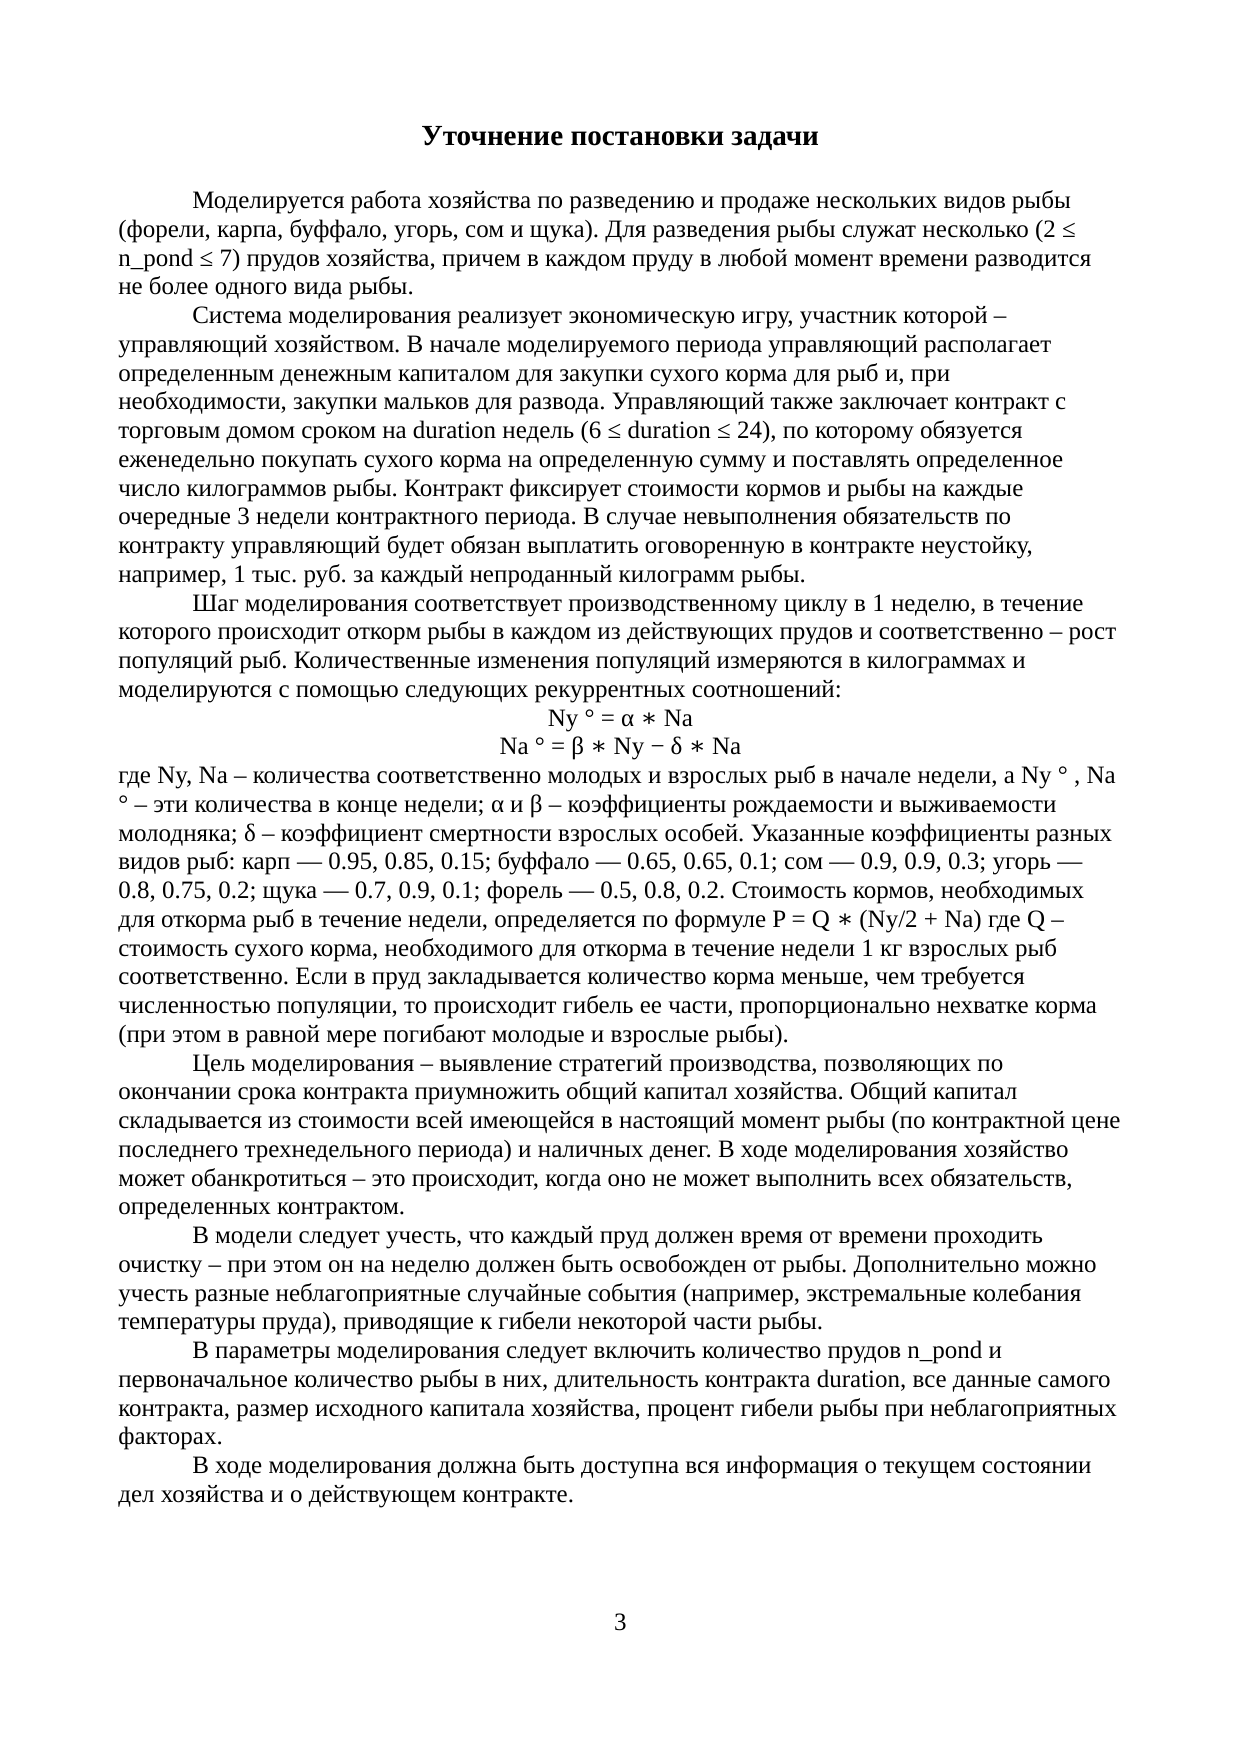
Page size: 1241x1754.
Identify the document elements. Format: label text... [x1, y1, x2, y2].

text Ny ° = α ∗ Na [118, 703, 1122, 731]
text Шаг моделирования соответствует производственному циклу в 1 неделю, в течение которого происходит откорм рыбы в каждом из действующих прудов и соответственно – рост популяций рыб. Количественные изменения популяций измеряются в килограммах и моделируются с помощью следующих рекуррентных соотношений: [118, 588, 1122, 703]
text Цель моделирования – выявление стратегий производства, позволяющих по окончании срока контракта приумножить общий капитал хозяйства. Общий капитал складывается из стоимости всей имеющейся в настоящий момент рыбы (по контрактной цене последнего трехнедельного периода) и наличных денег. В ходе моделирования хозяйство может обанкротиться – это происходит, когда оно не может выполнить всех обязательств, определенных контрактом. [118, 1048, 1122, 1220]
text Na ° = β ∗ Ny − δ ∗ Na [118, 731, 1122, 760]
text Уточнение постановки задачи [118, 118, 1122, 152]
text В модели следует учесть, что каждый пруд должен время от времени проходить очистку – при этом он на неделю должен быть освобожден от рыбы. Дополнительно можно учесть разные неблагоприятные случайные события (например, экстремальные колебания температуры пруда), приводящие к гибели некоторой части рыбы. [118, 1220, 1122, 1335]
text Система моделирования реализует экономическую игру, участник которой – управляющий хозяйством. В начале моделируемого периода управляющий располагает определенным денежным капиталом для закупки сухого корма для рыб и, при необходимости, закупки мальков для развода. Управляющий также заключает контракт с торговым домом сроком на duration недель (6 ≤ duration ≤ 24), по которому обязуется еженедельно покупать сухого корма на определенную сумму и поставлять определенное число килограммов рыбы. Контракт фиксирует стоимости кормов и рыбы на каждые очередные 3 недели контрактного периода. В случае невыполнения обязательств по контракту управляющий будет обязан выплатить оговоренную в контракте неустойку, например, 1 тыс. руб. за каждый непроданный килограмм рыбы. [118, 300, 1122, 588]
text В параметры моделирования следует включить количество прудов n_pond и первоначальное количество рыбы в них, длительность контракта duration, все данные самого контракта, размер исходного капитала хозяйства, процент гибели рыбы при неблагоприятных факторах. [118, 1335, 1122, 1450]
text В ходе моделирования должна быть доступна вся информация о текущем состоянии дел хозяйства и о действующем контракте. [118, 1450, 1122, 1508]
text где Ny, Na – количества соответственно молодых и взрослых рыб в начале недели, а Ny ° , Na ° – эти количества в конце недели; α и β – коэффициенты рождаемости и выживаемости молодняка; δ – коэффициент смертности взрослых особей. Указанные коэффициенты разных видов рыб: карп — 0.95, 0.85, 0.15; буффало — 0.65, 0.65, 0.1; сом — 0.9, 0.9, 0.3; угорь — 0.8, 0.75, 0.2; щука — 0.7, 0.9, 0.1; форель — 0.5, 0.8, 0.2. Стоимость кормов, необходимых для откорма рыб в течение недели, определяется по формуле P = Q ∗ (Ny/2 + Na) где Q – стоимость сухого корма, необходимого для откорма в течение недели 1 кг взрослых рыб соответственно. Если в пруд закладывается количество корма меньше, чем требуется численностью популяции, то происходит гибель ее части, пропорционально нехватке корма (при этом в равной мере погибают молодые и взрослые рыбы). [118, 760, 1122, 1048]
text Моделируется работа хозяйства по разведению и продаже нескольких видов рыбы (форели, карпа, буффало, угорь, сом и щука). Для разведения рыбы служат несколько (2 ≤ n_pond ≤ 7) прудов хозяйства, причем в каждом пруду в любой момент времени разводится не более одного вида рыбы. [118, 185, 1122, 300]
